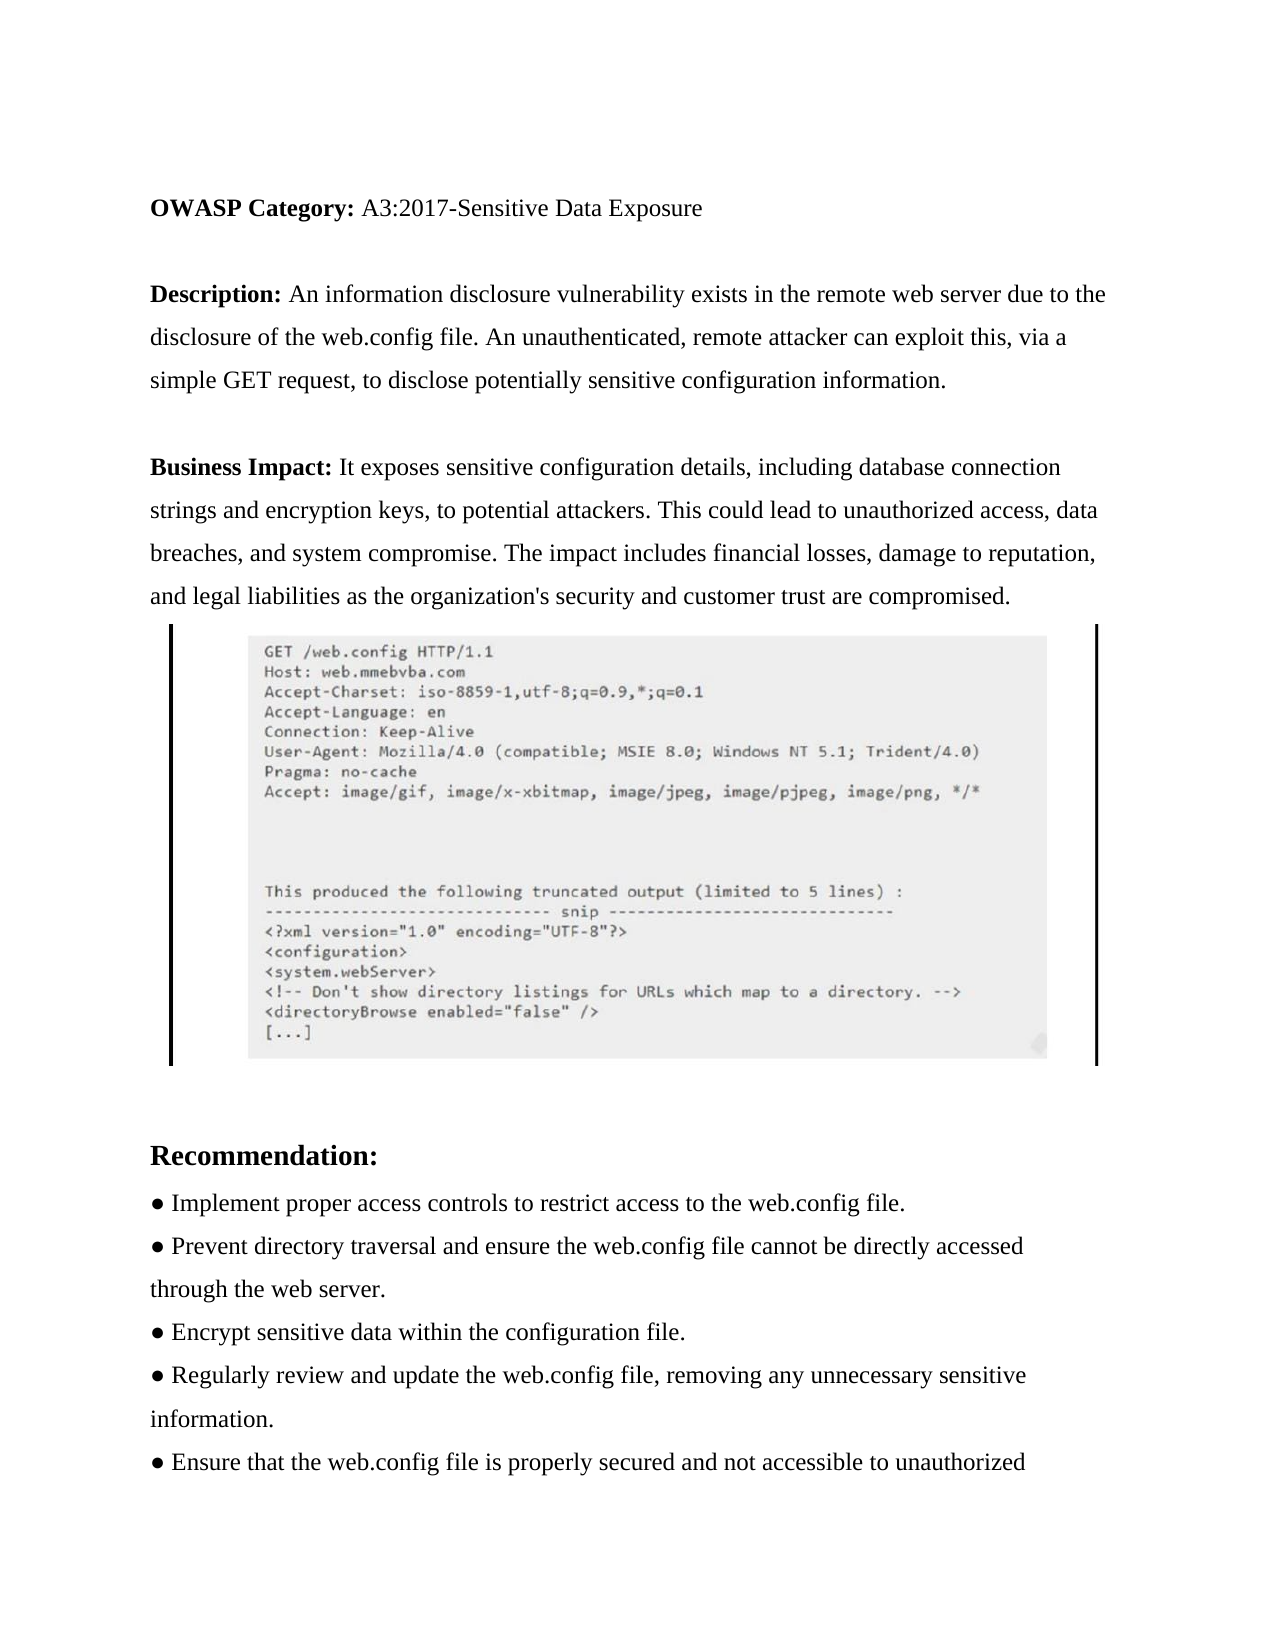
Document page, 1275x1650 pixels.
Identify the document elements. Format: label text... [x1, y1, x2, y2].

text simple GET request, to disclose potentially sensitive configuration information. [150, 366, 1125, 394]
text and legal liabilities as the organization's security and customer trust are compromised. [150, 581, 1125, 610]
text through the web server. [150, 1274, 1125, 1303]
text ● Regularly review and update the web.config file, removing any unnecessary sensitive [150, 1361, 1125, 1389]
text ● Ensure that the web.config file is properly secured and not accessible to unauthorized [150, 1447, 1125, 1476]
text strings and encryption keys, to potential attackers. This could lead to unauthorized access, data [150, 495, 1125, 524]
text information. [150, 1404, 1125, 1432]
text ● Encrypt sensitive data within the configuration file. [150, 1317, 1125, 1346]
text ● Implement proper access controls to restrict access to the web.config file. [150, 1188, 1125, 1217]
picture [150, 624, 1125, 1066]
text Description: An information disclosure vulnerability exists in the remote web server due to the [150, 279, 1125, 308]
text breaches, and system compromise. The impact includes financial losses, damage to reputation, [150, 538, 1125, 567]
text disclosure of the web.config file. An unauthenticated, remote attacker can exploit this, via a [150, 322, 1125, 351]
text OWASP Category: A3:2017-Sensitive Data Exposure [150, 193, 1125, 222]
text Recommendation: [150, 1138, 1125, 1171]
text Business Impact: It exposes sensitive configuration details, including database connection [150, 452, 1125, 481]
text ● Prevent directory traversal and ensure the web.config file cannot be directly accessed [150, 1231, 1125, 1260]
